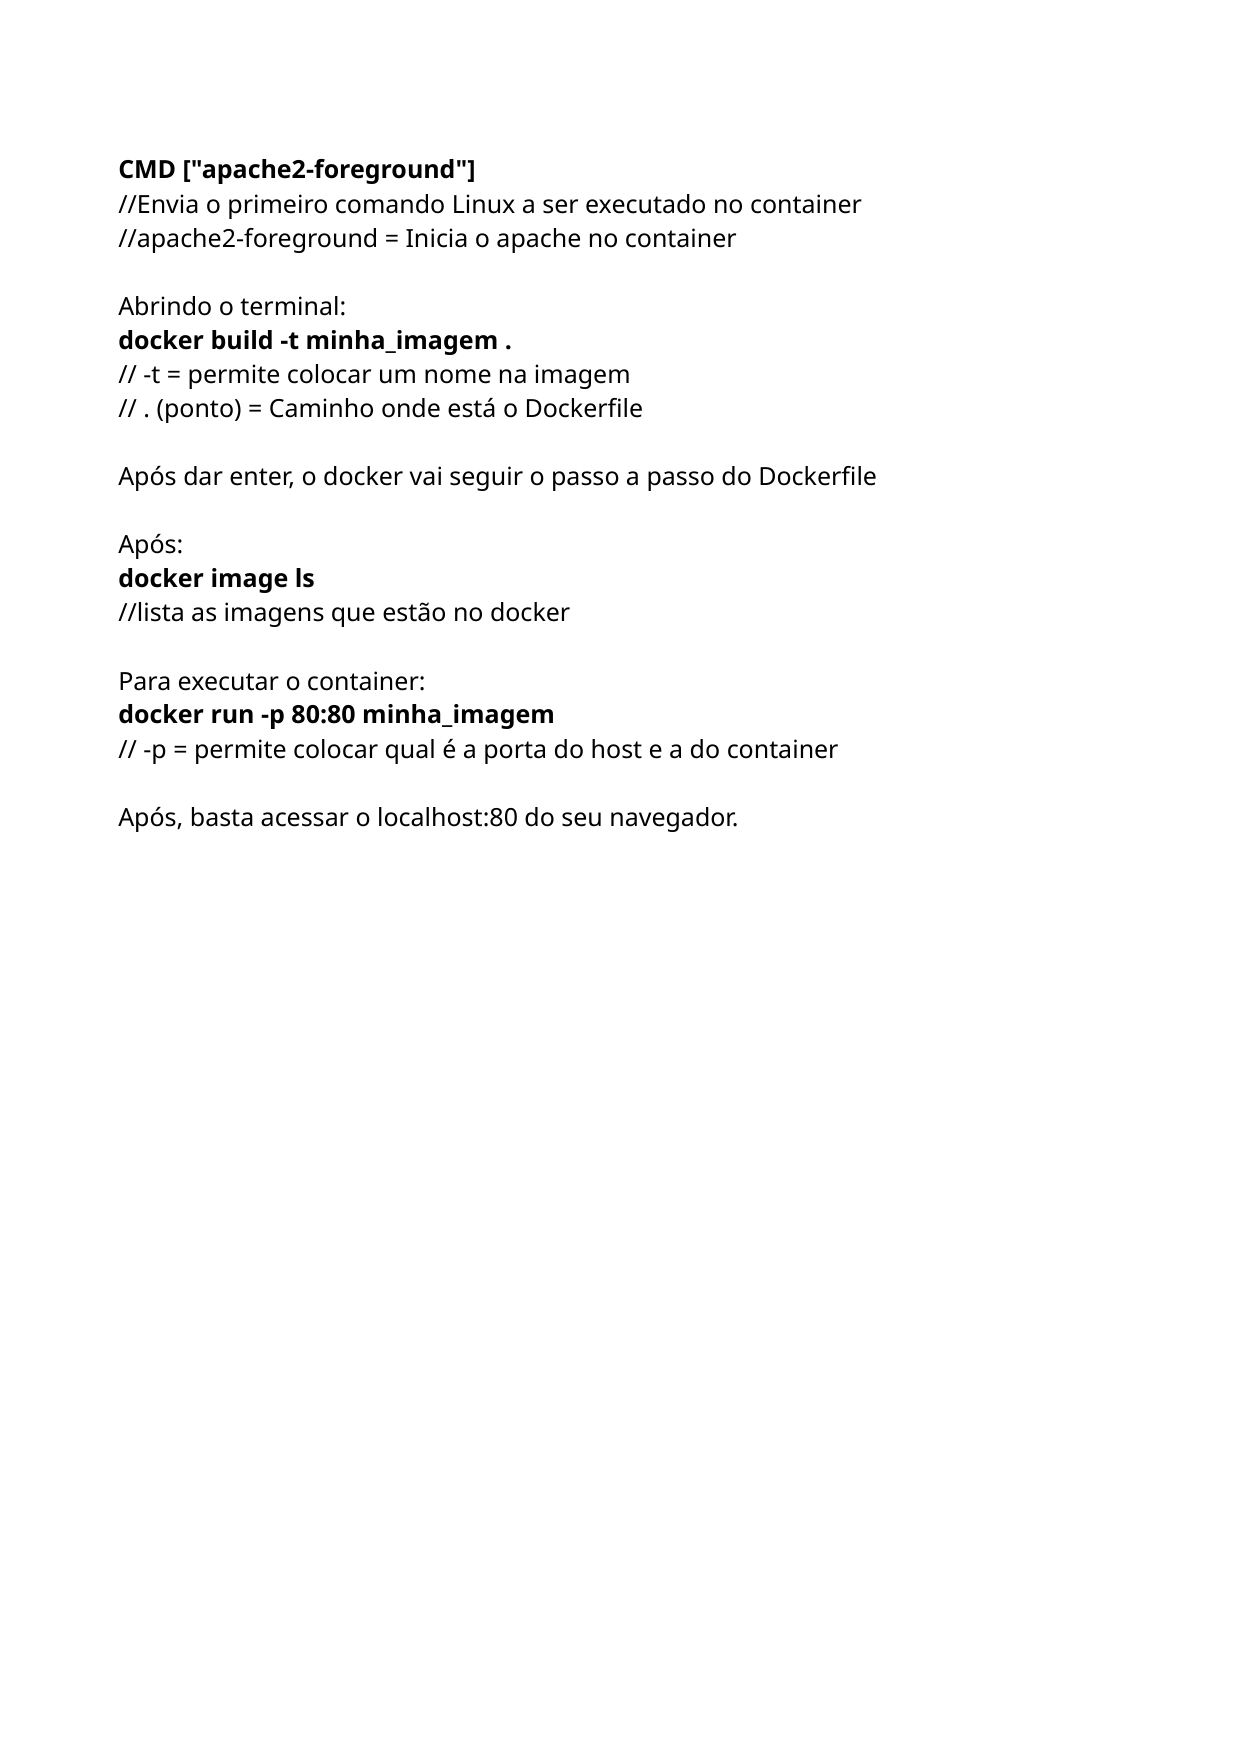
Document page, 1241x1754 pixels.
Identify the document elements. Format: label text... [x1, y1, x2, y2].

text // -t = permite colocar um nome na imagem [118, 357, 1122, 391]
text //lista as imagens que estão no docker [118, 595, 1122, 629]
text docker run -p 80:80 minha_imagem [118, 697, 1122, 731]
text docker image ls [118, 561, 1122, 595]
text Para executar o container: [118, 663, 1122, 697]
text Após dar enter, o docker vai seguir o passo a passo do Dockerfile [118, 459, 1122, 493]
text Após: [118, 527, 1122, 561]
text // . (ponto) = Caminho onde está o Dockerfile [118, 391, 1122, 425]
text //apache2-foreground = Inicia o apache no container [118, 220, 1122, 254]
text CMD ["apache2-foreground"] [118, 152, 1122, 186]
text // -p = permite colocar qual é a porta do host e a do container [118, 731, 1122, 765]
text //Envia o primeiro comando Linux a ser executado no container [118, 186, 1122, 220]
text Após, basta acessar o localhost:80 do seu navegador. [118, 799, 1122, 833]
text docker build -t minha_imagem . [118, 322, 1122, 357]
text Abrindo o terminal: [118, 288, 1122, 322]
